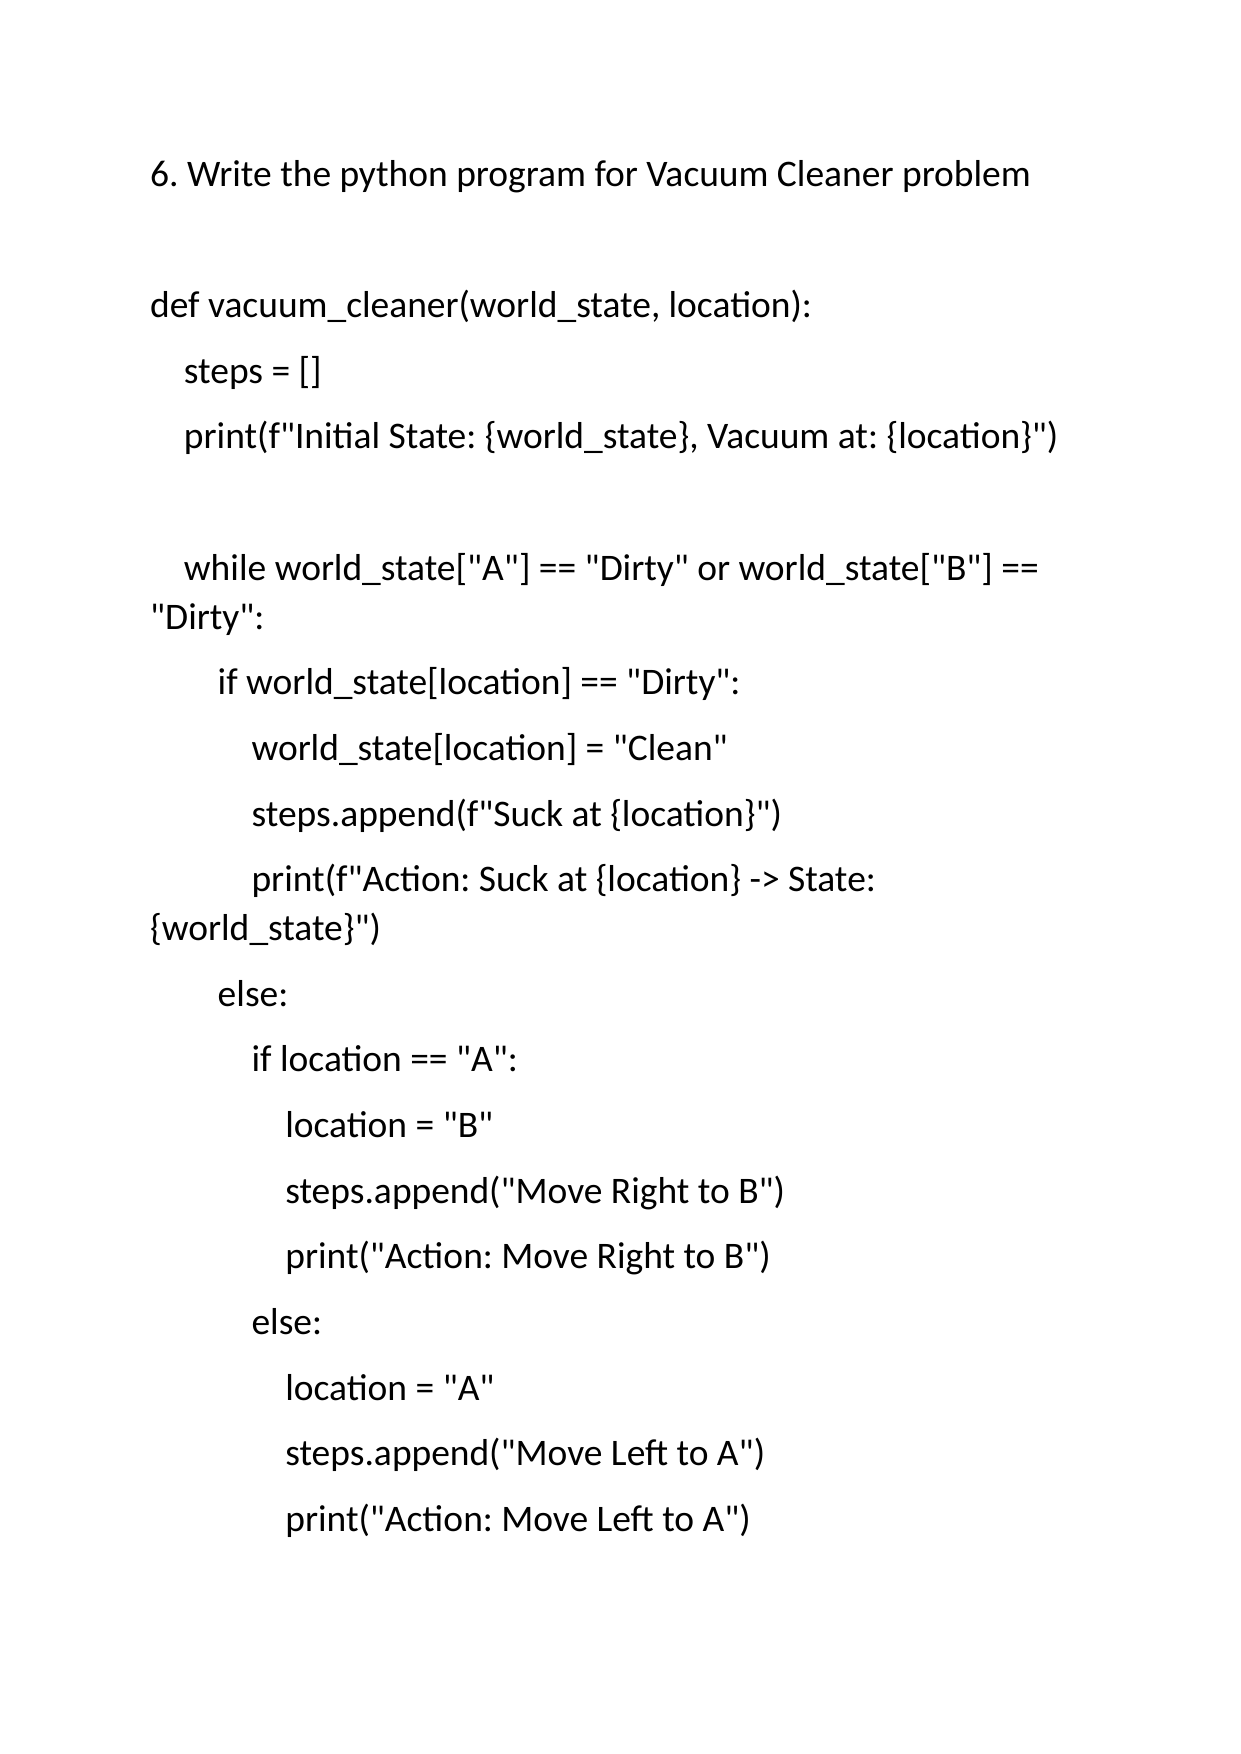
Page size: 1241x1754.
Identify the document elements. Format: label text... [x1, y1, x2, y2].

text if world_state[location] == "Dirty": [150, 658, 1090, 704]
text steps = [] [150, 347, 1090, 393]
text while world_state["A"] == "Dirty" or world_state["B"] == "Dirty": [150, 544, 1090, 638]
text print(f"Initial State: {world_state}, Vacuum at: {location}") [150, 412, 1090, 458]
text world_state[location] = "Clean" [150, 724, 1090, 770]
text print(f"Action: Suck at {location} -> State: {world_state}") [150, 855, 1090, 950]
text else: [150, 970, 1090, 1016]
text location = "A" [150, 1363, 1090, 1409]
text 6. Write the python program for Vacuum Cleaner problem [150, 150, 1090, 196]
text steps.append("Move Right to B") [150, 1167, 1090, 1212]
text steps.append("Move Left to A") [150, 1429, 1090, 1475]
text if location == "A": [150, 1035, 1090, 1081]
text else: [150, 1298, 1090, 1344]
text def vacuum_cleaner(world_state, location): [150, 281, 1090, 327]
text print("Action: Move Right to B") [150, 1232, 1090, 1278]
text print("Action: Move Left to A") [150, 1495, 1090, 1541]
text steps.append(f"Suck at {location}") [150, 789, 1090, 835]
text location = "B" [150, 1101, 1090, 1147]
